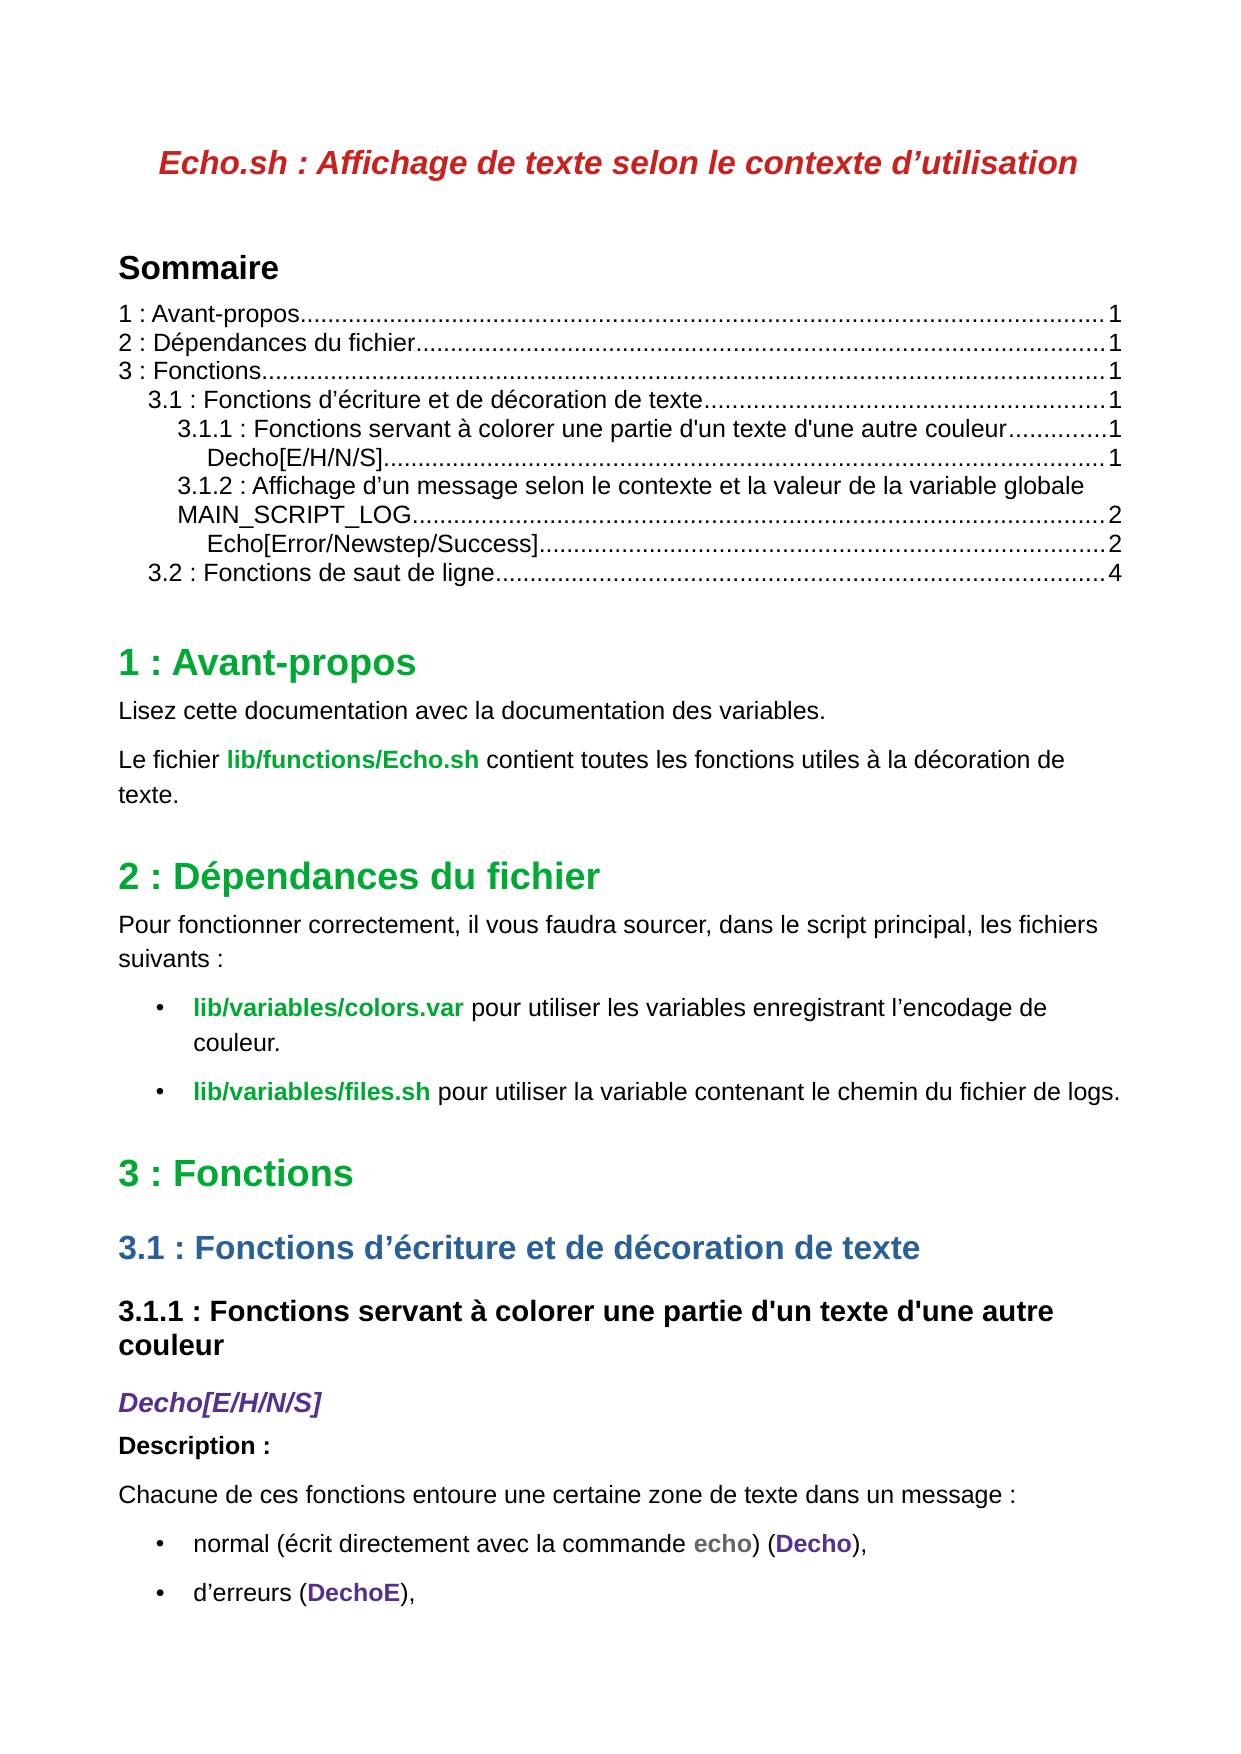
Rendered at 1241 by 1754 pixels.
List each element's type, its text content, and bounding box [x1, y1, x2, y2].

subtitle 3 : Fonctions [118, 1151, 1122, 1195]
subtitle Decho[E/H/N/S] [118, 1386, 1122, 1418]
subtitle Echo.sh : Affichage de texte selon le contexte d’utilisation [118, 143, 1122, 182]
text 3.1 : Fonctions d’écriture et de décoration de texte 1 [148, 385, 1122, 414]
text Echo[Error/Newstep/Success] 2 [207, 529, 1122, 557]
text Lisez cette documentation avec la documentation des variables. [118, 696, 1122, 725]
subtitle 1 : Avant-propos [118, 640, 1122, 684]
text Le fichier lib/functions/Echo.sh contient toutes les fonctions utiles à la décoration de texte. [118, 745, 1122, 808]
text 3 : Fonctions 1 [118, 356, 1122, 385]
list lib/variables/files.sh pour utiliser la variable contenant le chemin du fichier de logs. [156, 1077, 1122, 1106]
text Chacune de ces fonctions entoure une certaine zone de texte dans un message : [118, 1480, 1122, 1509]
text Description : [118, 1431, 1122, 1459]
list lib/variables/colors.var pour utiliser les variables enregistrant l’encodage de couleur. [156, 993, 1122, 1057]
list normal (écrit directement avec la commande echo) (Decho), [156, 1529, 1122, 1558]
text 3.2 : Fonctions de saut de ligne 4 [148, 557, 1122, 586]
text Decho[E/H/N/S] 1 [207, 442, 1122, 471]
subtitle 3.1 : Fonctions d’écriture et de décoration de texte [118, 1228, 1122, 1267]
text 3.1.2 : Affichage d’un message selon le contexte et la valeur de la variable globale MAIN_SCRIPT_LOG 2 [177, 471, 1122, 529]
subtitle Sommaire [118, 248, 1122, 286]
text 1 : Avant-propos 1 [118, 299, 1122, 327]
text 2 : Dépendances du fichier 1 [118, 327, 1122, 356]
text 3.1.1 : Fonctions servant à colorer une partie d'un texte d'une autre couleur 1 [177, 414, 1122, 442]
subtitle 2 : Dépendances du fichier [118, 854, 1122, 897]
list d’erreurs (DechoE), [156, 1578, 1122, 1607]
subtitle 3.1.1 : Fonctions servant à colorer une partie d'un texte d'une autre couleur [118, 1294, 1122, 1361]
text Pour fonctionner correctement, il vous faudra sourcer, dans le script principal, les fichiers suivants : [118, 910, 1122, 973]
